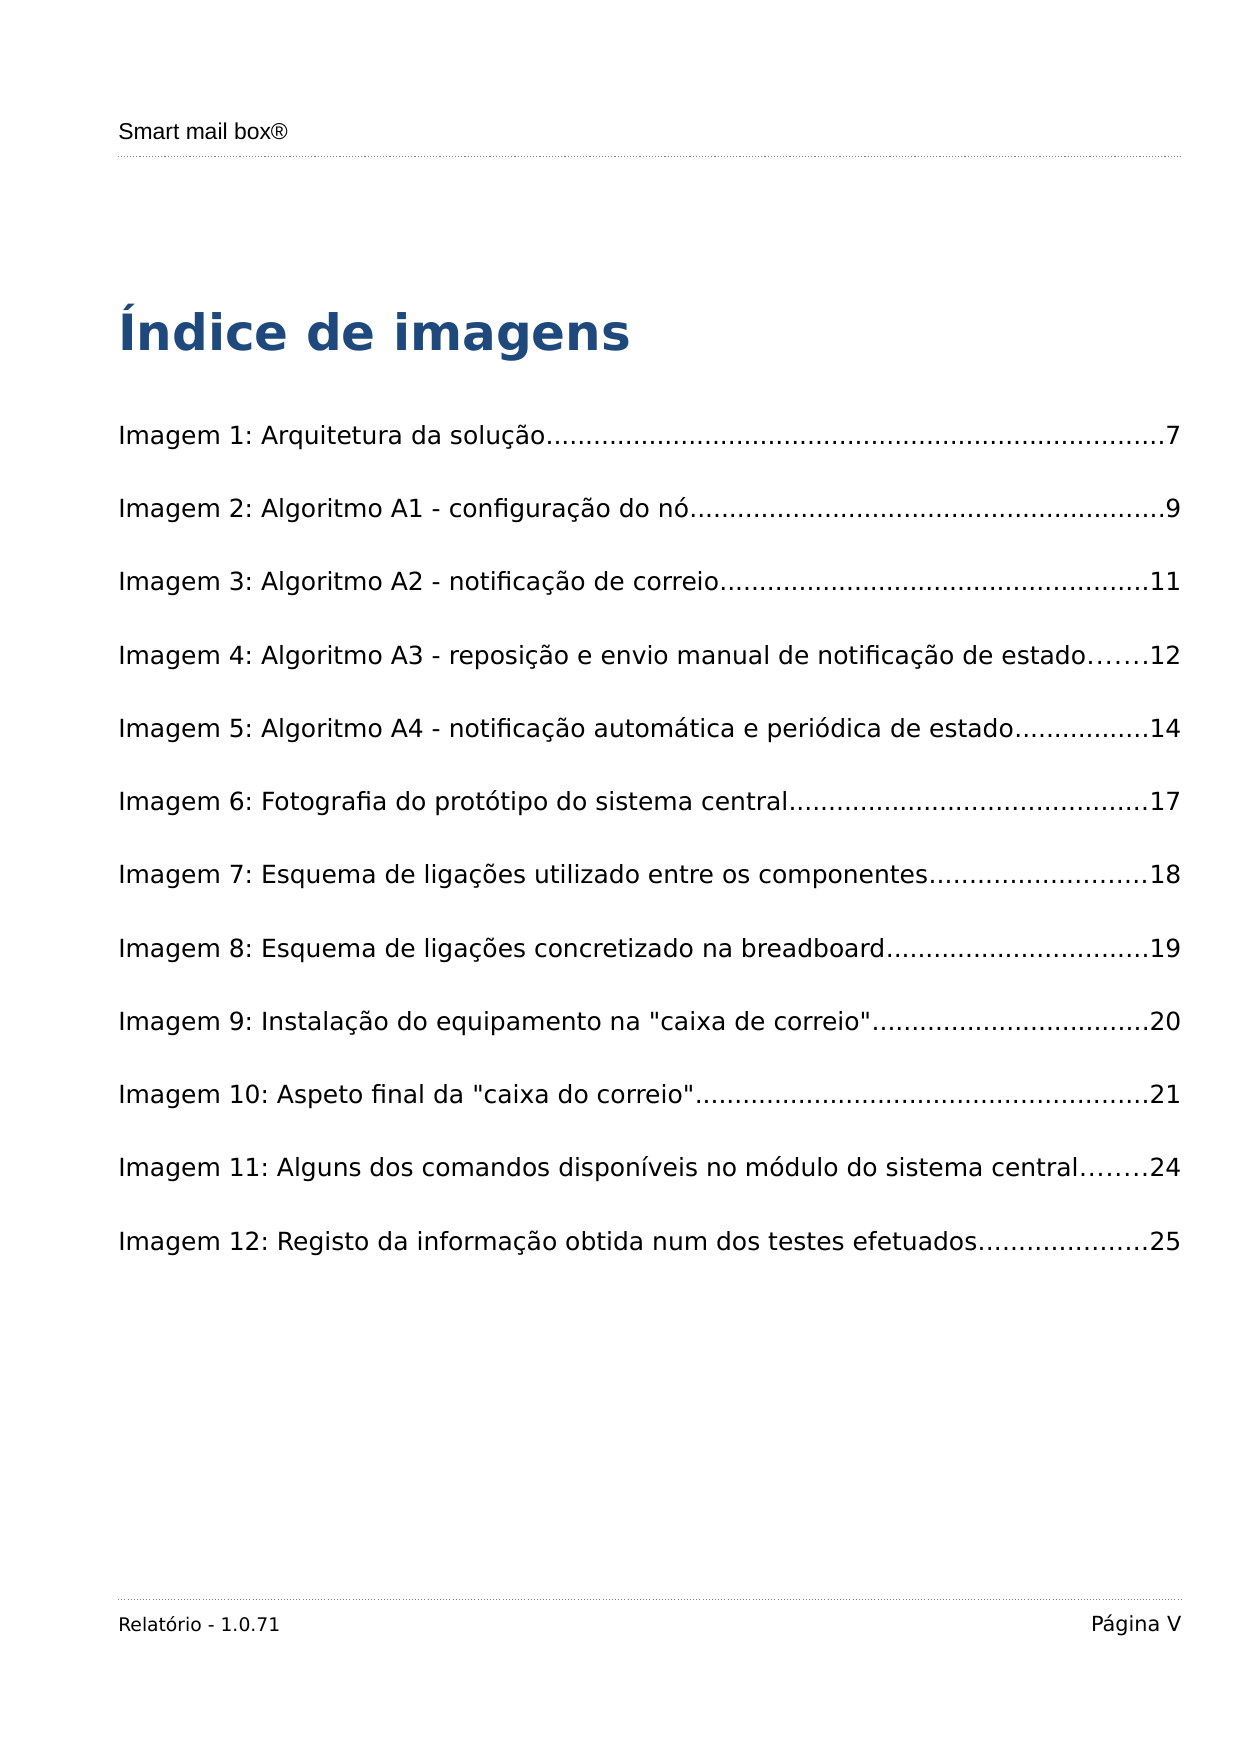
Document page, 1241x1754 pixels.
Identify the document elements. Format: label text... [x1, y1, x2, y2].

text Imagem 12: Registo da informação obtida num dos testes efetuados 25 [118, 1227, 1181, 1256]
text Imagem 2: Algoritmo A1 - configuração do nó 9 [118, 494, 1181, 523]
text Imagem 4: Algoritmo A3 - reposição e envio manual de notificação de estado 12 [118, 641, 1181, 670]
text Imagem 6: Fotografia do protótipo do sistema central 17 [118, 787, 1181, 816]
text Índice de imagens [118, 304, 1181, 363]
text Imagem 11: Alguns dos comandos disponíveis no módulo do sistema central 24 [118, 1153, 1181, 1183]
text Imagem 9: Instalação do equipamento na "caixa de correio" 20 [118, 1007, 1181, 1036]
text Imagem 1: Arquitetura da solução 7 [118, 421, 1181, 450]
text Imagem 10: Aspeto final da "caixa do correio" 21 [118, 1080, 1181, 1109]
text Imagem 5: Algoritmo A4 - notificação automática e periódica de estado 14 [118, 714, 1181, 743]
text Imagem 8: Esquema de ligações concretizado na breadboard 19 [118, 934, 1181, 963]
text Imagem 7: Esquema de ligações utilizado entre os componentes 18 [118, 861, 1181, 890]
text Imagem 3: Algoritmo A2 - notificação de correio 11 [118, 568, 1181, 597]
